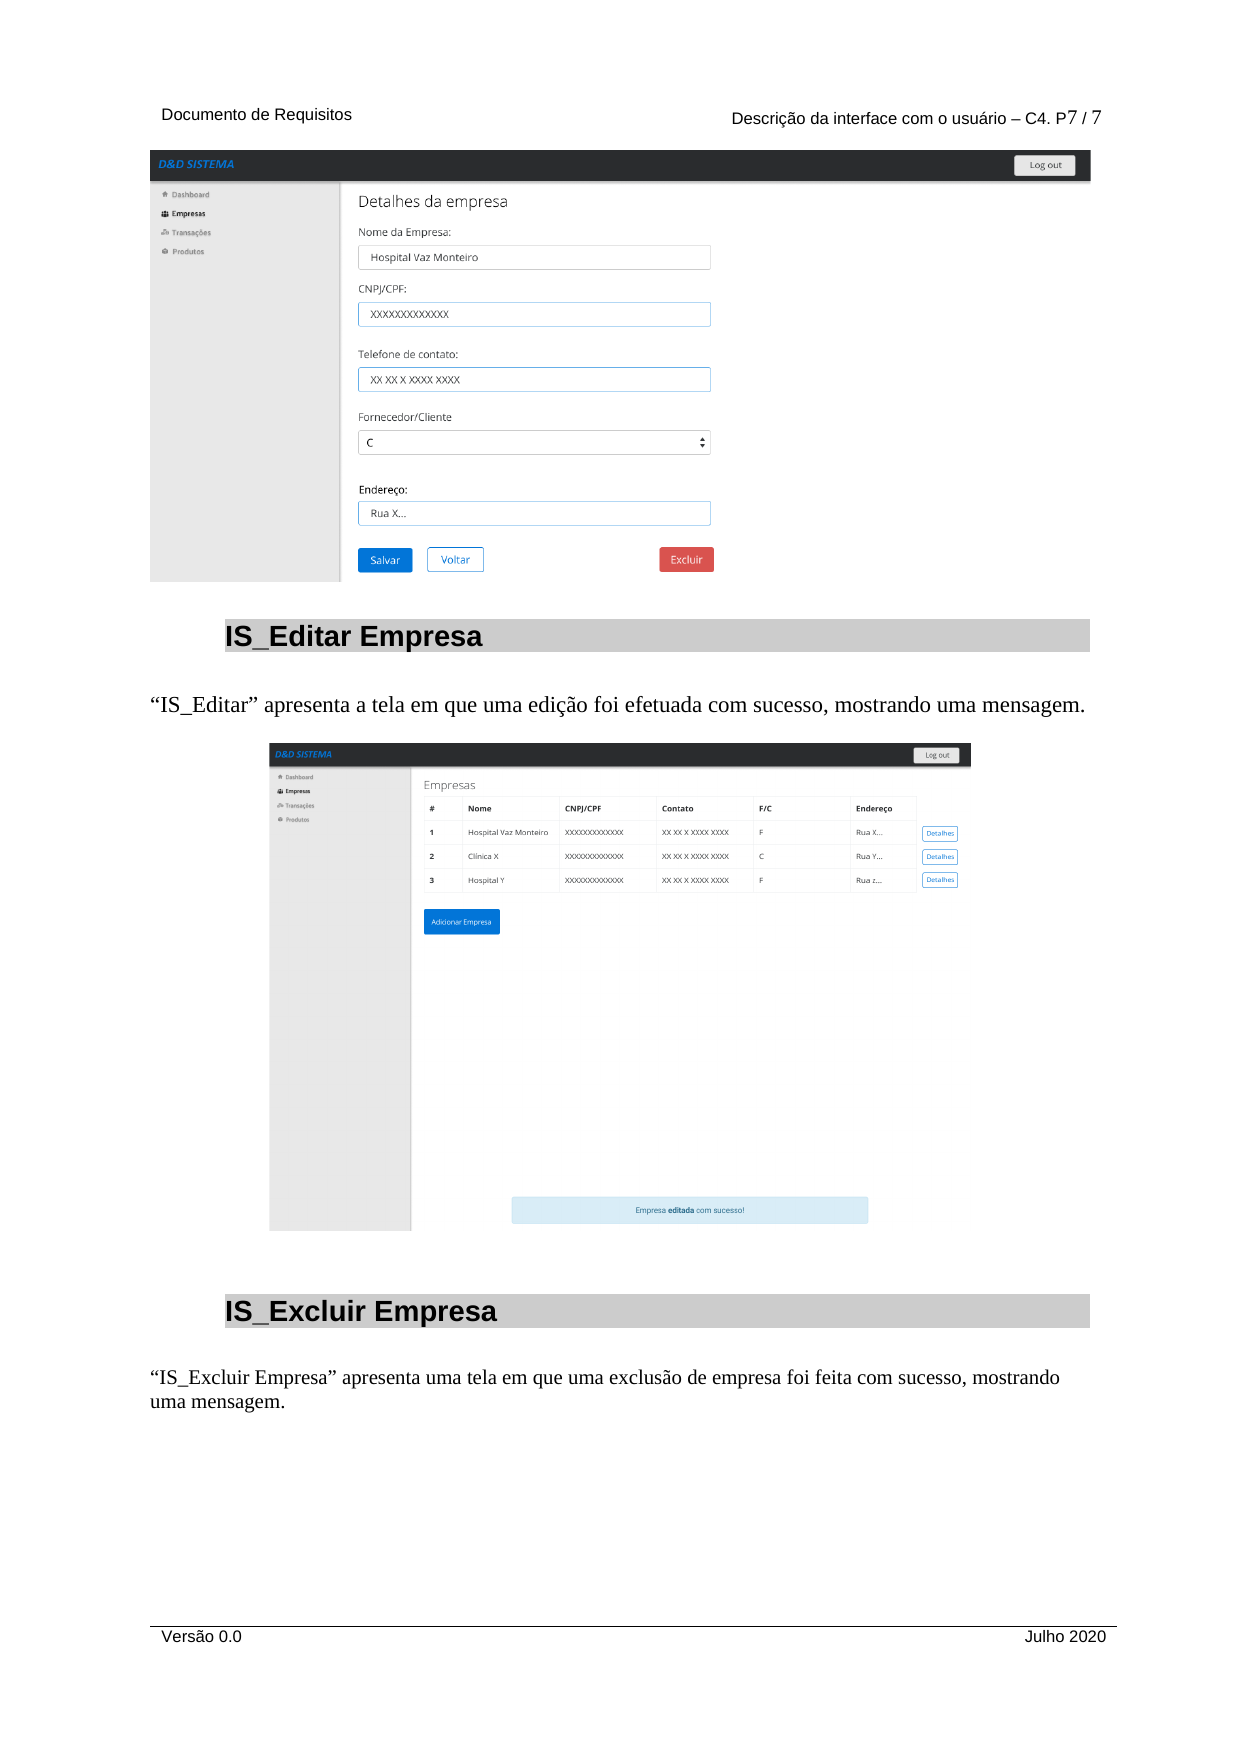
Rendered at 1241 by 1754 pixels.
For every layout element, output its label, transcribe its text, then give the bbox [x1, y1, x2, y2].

text “IS_Excluir Empresa” apresenta uma tela em que uma exclusão de empresa foi feita com sucesso, mostrando uma mensagem. [150, 1364, 1090, 1413]
subtitle IS_Excluir Empresa [225, 1294, 1090, 1328]
subtitle IS_Editar Empresa [225, 619, 1090, 652]
text “IS_Editar” apresenta a tela em que uma edição foi efetuada com sucesso, mostrando uma mensagem. [150, 691, 1090, 717]
